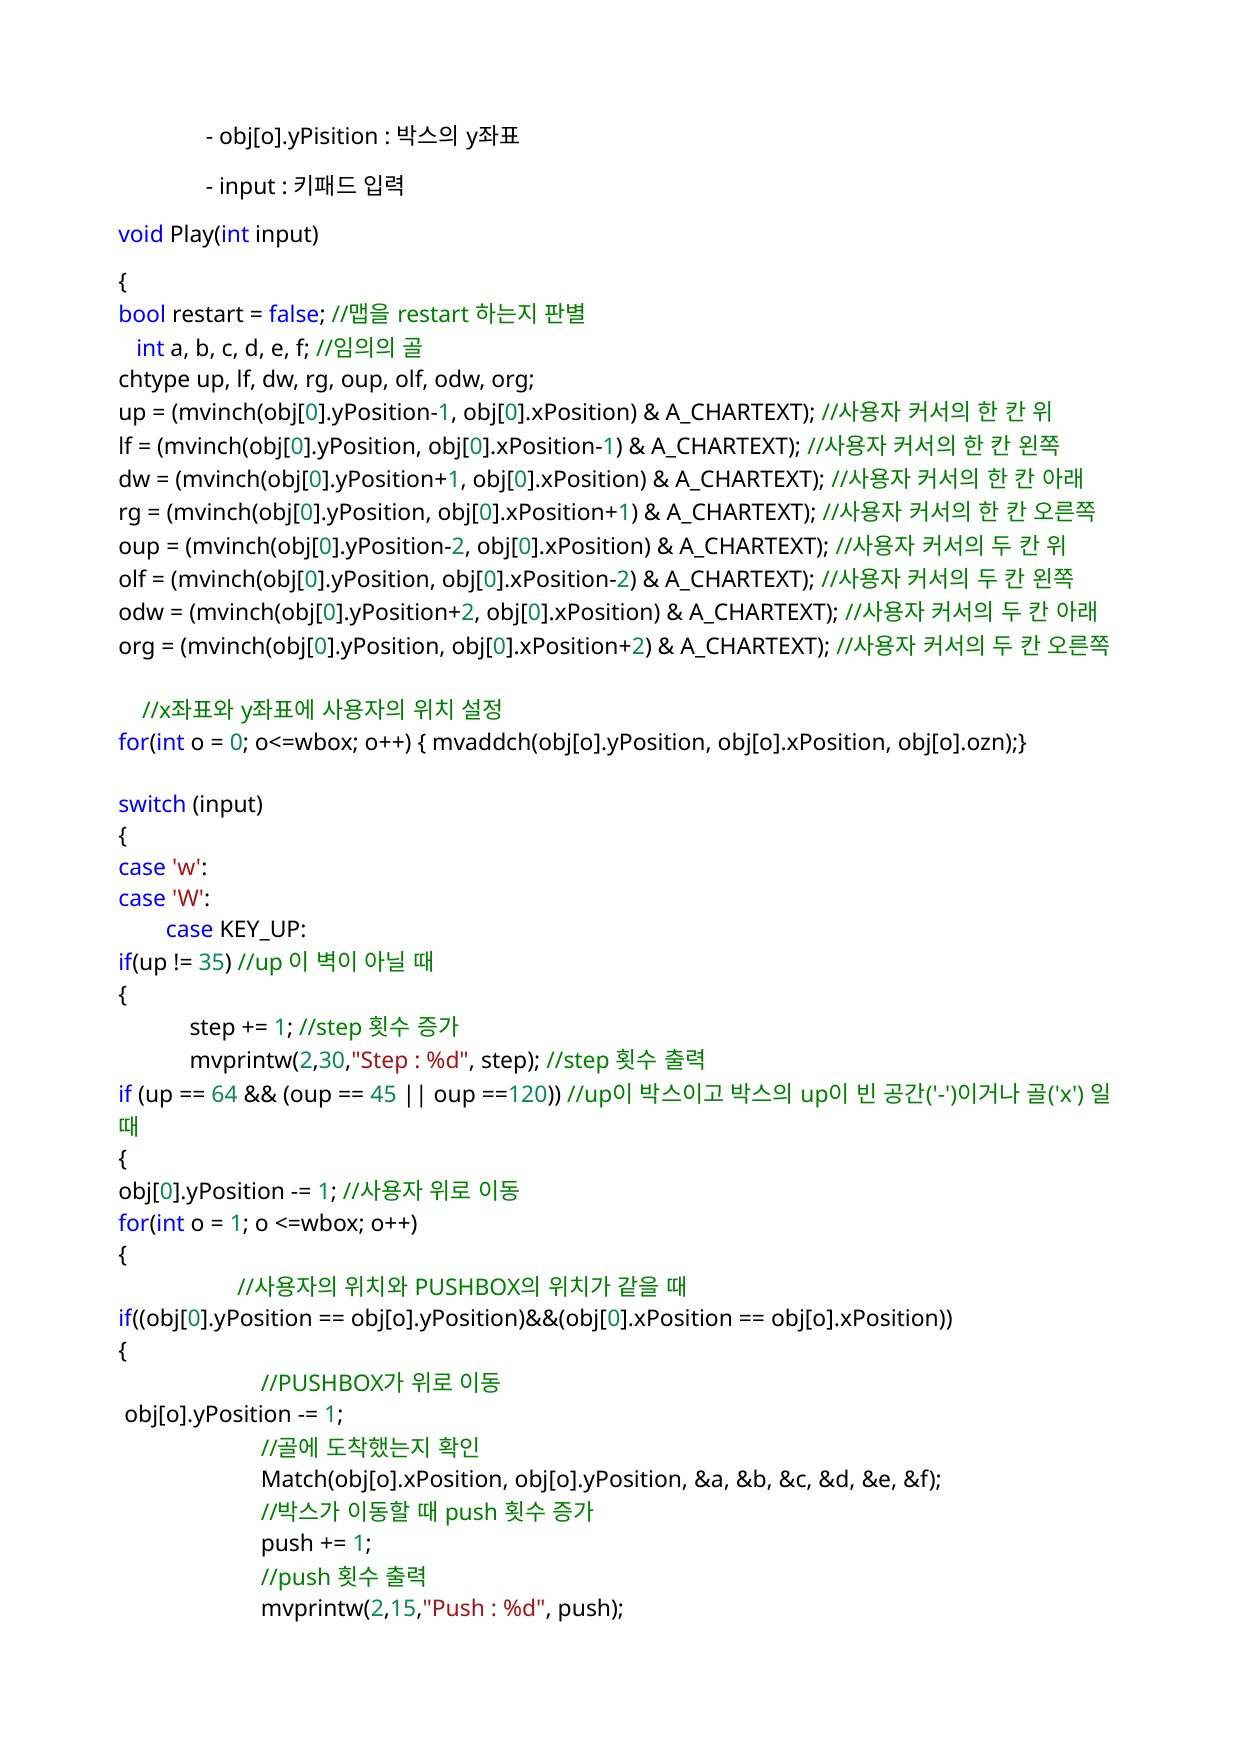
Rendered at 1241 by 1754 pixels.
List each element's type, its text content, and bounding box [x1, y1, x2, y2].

text { [118, 265, 1122, 296]
text //사용자의 위치와 PUSHBOX의 위치가 같을 때 [118, 1269, 1122, 1302]
text obj[0].yPosition -= 1; //사용자 위로 이동 [118, 1173, 1122, 1207]
text //push 횟수 출력 [118, 1559, 1122, 1592]
text void Play(int input) [118, 218, 1122, 249]
text - input : 키패드 입력 [206, 168, 1122, 201]
text switch (input) [118, 788, 1122, 819]
text odw = (mvinch(obj[0].yPosition+2, obj[0].xPosition) & A_CHARTEXT); //사용자 커서의 두 칸 아래 [118, 594, 1122, 627]
text //박스가 이동할 때 push 횟수 증가 [118, 1494, 1122, 1527]
text { [118, 1334, 1122, 1365]
text //x좌표와 y좌표에 사용자의 위치 설정 [118, 692, 1122, 725]
text //골에 도착했는지 확인 [118, 1429, 1122, 1463]
text olf = (mvinch(obj[0].yPosition, obj[0].xPosition-2) & A_CHARTEXT); //사용자 커서의 두 칸 왼쪽 [118, 561, 1122, 594]
text oup = (mvinch(obj[0].yPosition-2, obj[0].xPosition) & A_CHARTEXT); //사용자 커서의 두 칸 위 [118, 527, 1122, 561]
text { [118, 977, 1122, 1009]
text obj[o].yPosition -= 1; [118, 1398, 1122, 1429]
text { [118, 1238, 1122, 1269]
text if (up == 64 && (oup == 45 || oup ==120)) //up이 박스이고 박스의 up이 빈 공간('-')이거나 골('x') 일 때 [118, 1075, 1122, 1142]
text rg = (mvinch(obj[0].yPosition, obj[0].xPosition+1) & A_CHARTEXT); //사용자 커서의 한 칸 오른쪽 [118, 494, 1122, 527]
text step += 1; //step 횟수 증가 [118, 1009, 1122, 1042]
text bool restart = false; //맵을 restart 하는지 판별 [118, 296, 1122, 329]
text if(up != 35) //up 이 벽이 아닐 때 [118, 944, 1122, 977]
text case KEY_UP: [118, 913, 1122, 944]
text for(int o = 1; o <=wbox; o++) [118, 1207, 1122, 1238]
text push += 1; [118, 1527, 1122, 1559]
text mvprintw(2,15,"Push : %d", push); [118, 1592, 1122, 1623]
text dw = (mvinch(obj[0].yPosition+1, obj[0].xPosition) & A_CHARTEXT); //사용자 커서의 한 칸 아래 [118, 461, 1122, 494]
text int a, b, c, d, e, f; //임의의 골 [118, 329, 1122, 363]
text - obj[o].yPisition : 박스의 y좌표 [206, 118, 1122, 151]
text { [118, 1142, 1122, 1173]
text chtype up, lf, dw, rg, oup, olf, odw, org; [118, 363, 1122, 394]
text Match(obj[o].xPosition, obj[o].yPosition, &a, &b, &c, &d, &e, &f); [118, 1463, 1122, 1494]
text { [118, 819, 1122, 850]
text //PUSHBOX가 위로 이동 [118, 1365, 1122, 1398]
text up = (mvinch(obj[0].yPosition-1, obj[0].xPosition) & A_CHARTEXT); //사용자 커서의 한 칸 위 [118, 394, 1122, 427]
text for(int o = 0; o<=wbox; o++) { mvaddch(obj[o].yPosition, obj[o].xPosition, obj[o].ozn);} [118, 725, 1122, 757]
text org = (mvinch(obj[0].yPosition, obj[0].xPosition+2) & A_CHARTEXT); //사용자 커서의 두 칸 오른쪽 [118, 627, 1122, 661]
text lf = (mvinch(obj[0].yPosition, obj[0].xPosition-1) & A_CHARTEXT); //사용자 커서의 한 칸 왼쪽 [118, 427, 1122, 461]
text mvprintw(2,30,"Step : %d", step); //step 횟수 출력 [118, 1042, 1122, 1075]
text case 'w': [118, 850, 1122, 882]
text case 'W': [118, 882, 1122, 913]
text if((obj[0].yPosition == obj[o].yPosition)&&(obj[0].xPosition == obj[o].xPosition)) [118, 1302, 1122, 1334]
